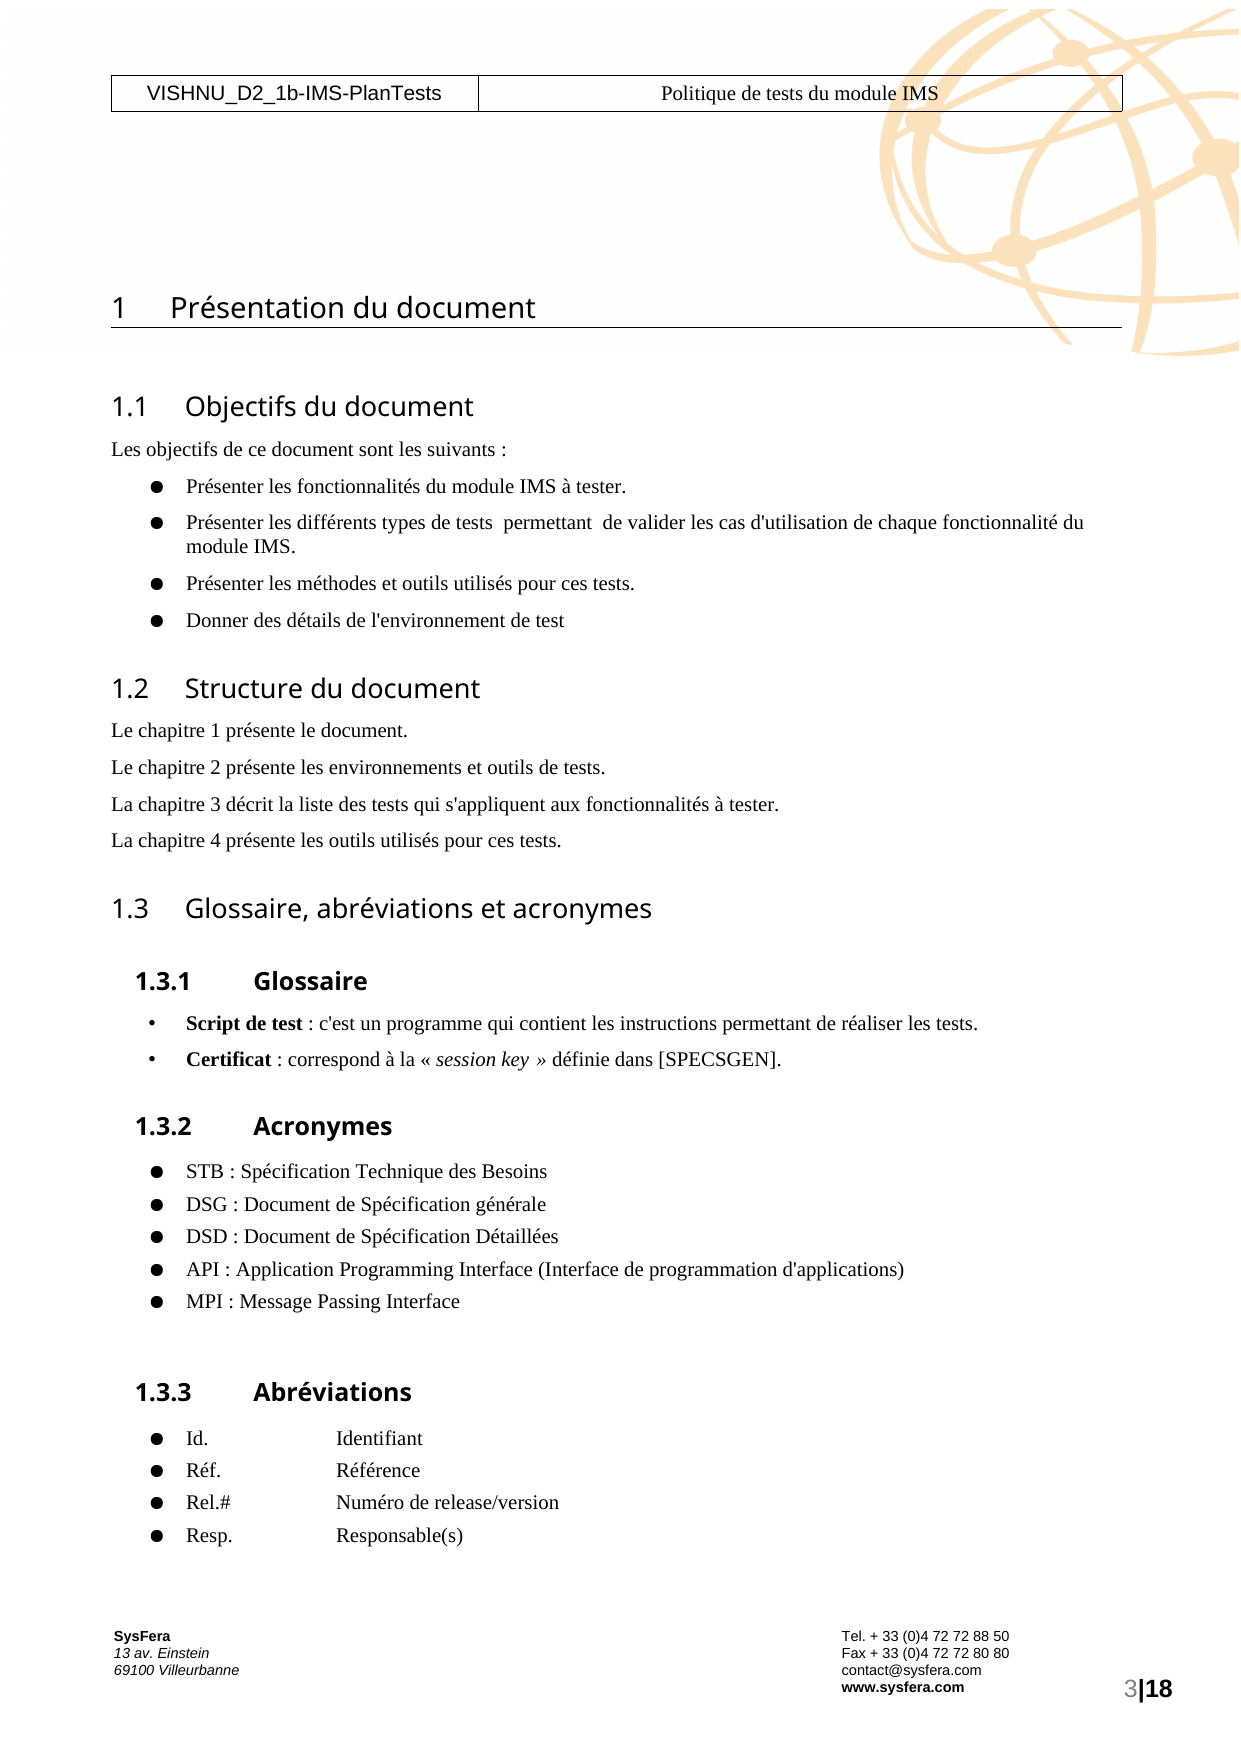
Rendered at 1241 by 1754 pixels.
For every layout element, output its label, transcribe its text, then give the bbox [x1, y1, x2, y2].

list Resp. Responsable(s) [148, 1523, 1122, 1547]
list Certificat : correspond à la « session key » définie dans [SPECSGEN]. [148, 1047, 1122, 1071]
list MPI : Message Passing Interface [148, 1289, 1122, 1313]
text La chapitre 4 présente les outils utilisés pour ces tests. [111, 828, 1122, 852]
list Rel.# Numéro de release/version [148, 1490, 1122, 1514]
text Le chapitre 2 présente les environnements et outils de tests. [111, 755, 1122, 779]
subtitle Glossaire [134, 964, 1122, 998]
list Présenter les méthodes et outils utilisés pour ces tests. [148, 571, 1122, 595]
list Id. Identifiant [148, 1425, 1122, 1449]
list STB : Spécification Technique des Besoins [148, 1159, 1122, 1183]
subtitle Acronymes [134, 1109, 1122, 1143]
list Présenter les différents types de tests permettant de valider les cas d'utilisation de chaque fonctionnalité du module IMS. [148, 510, 1122, 558]
list API : Application Programming Interface (Interface de programmation d'applications) [148, 1257, 1122, 1281]
text La chapitre 3 décrit la liste des tests qui s'appliquent aux fonctionnalités à tester. [111, 792, 1122, 816]
subtitle Glossaire, abréviations et acronymes [111, 890, 1122, 927]
list DSG : Document de Spécification générale [148, 1192, 1122, 1216]
list Script de test : c'est un programme qui contient les instructions permettant de réaliser les tests. [148, 1011, 1122, 1035]
list DSD : Document de Spécification Détaillées [148, 1224, 1122, 1248]
picture [1, 9, 1239, 356]
text Les objectifs de ce document sont les suivants : [111, 437, 1122, 461]
list Donner des détails de l'environnement de test [148, 607, 1122, 632]
subtitle Abréviations [134, 1375, 1122, 1409]
text Le chapitre 1 présente le document. [111, 718, 1122, 742]
list Réf. Référence [148, 1458, 1122, 1482]
subtitle Objectifs du document [111, 388, 1122, 425]
subtitle Structure du document [111, 669, 1122, 706]
list Présenter les fonctionnalités du module IMS à tester. [148, 474, 1122, 498]
